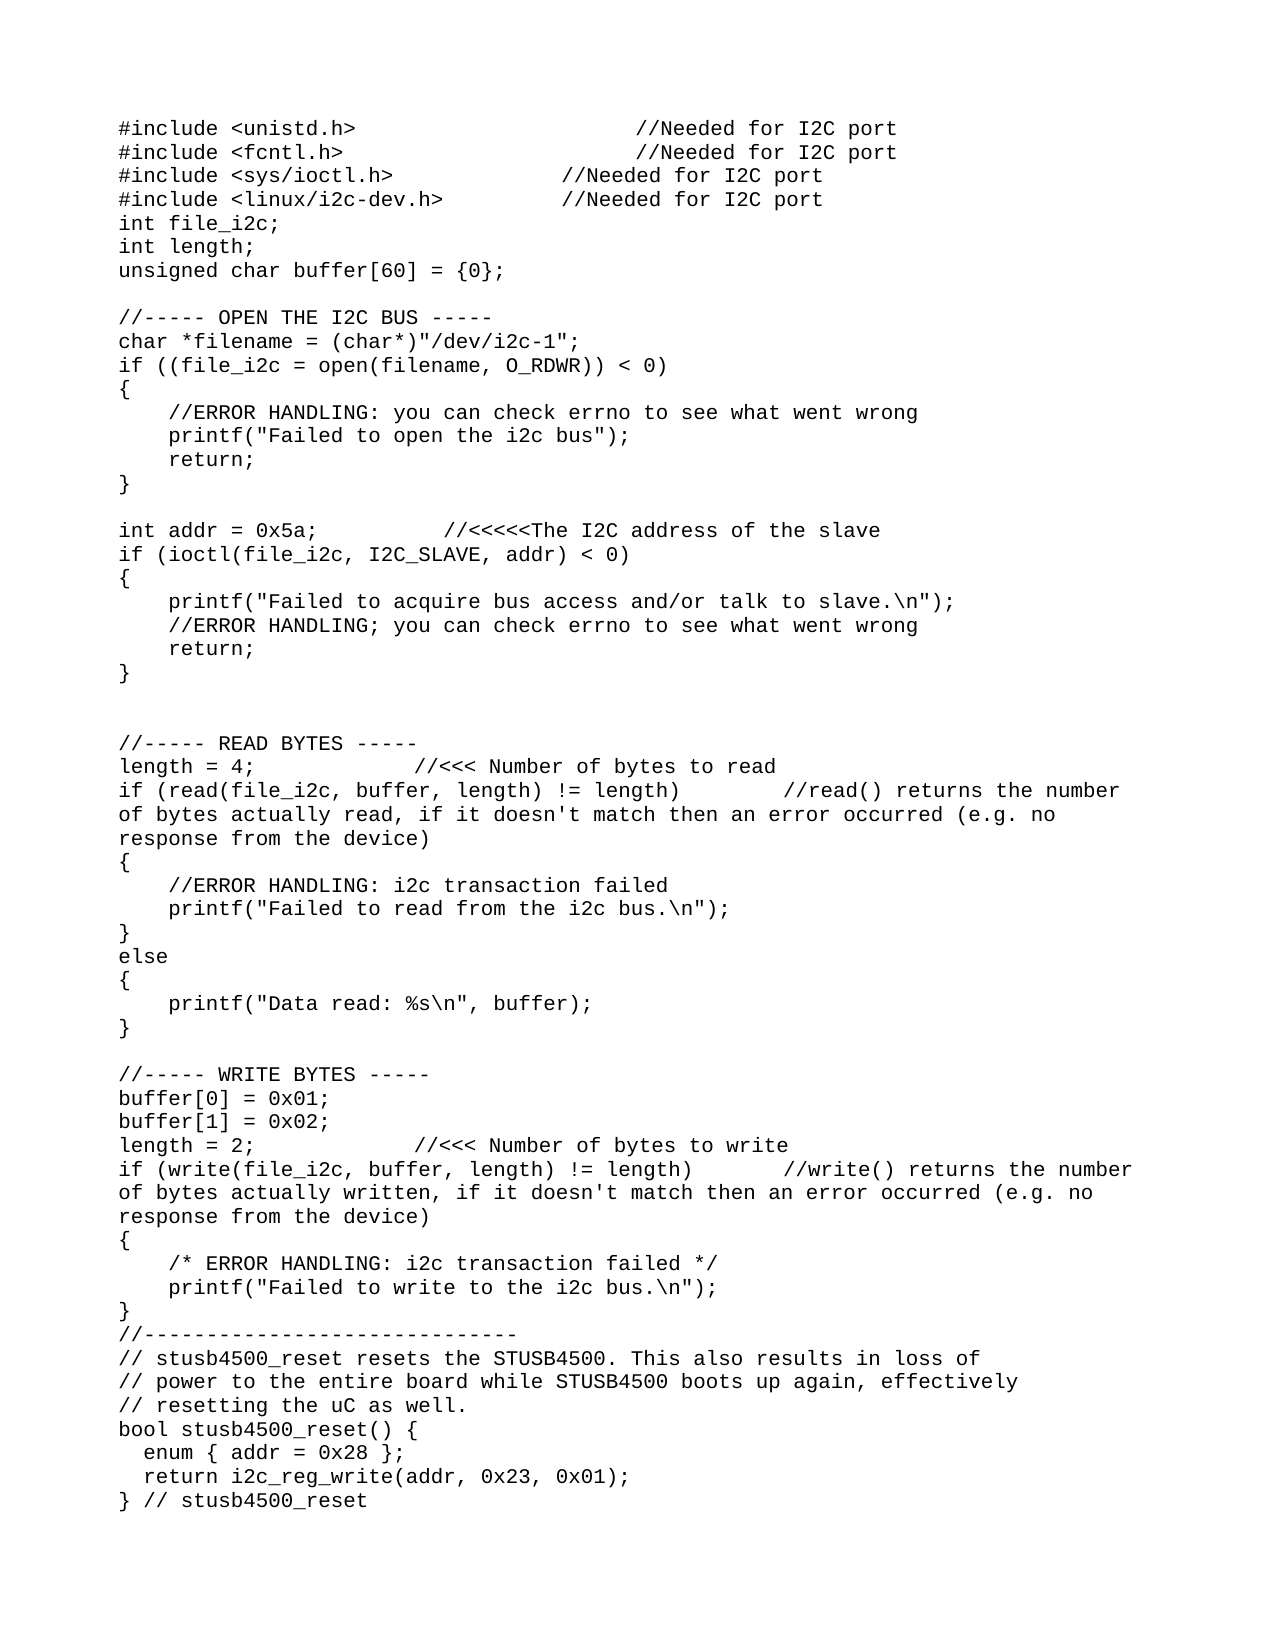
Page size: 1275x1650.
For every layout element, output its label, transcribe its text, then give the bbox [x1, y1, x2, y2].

text } [118, 922, 1157, 946]
text //----- WRITE BYTES ----- [118, 1064, 1157, 1088]
text printf("Data read: %s\n", buffer); [118, 993, 1157, 1017]
text //------------------------------ [118, 1324, 1157, 1348]
text printf("Failed to open the i2c bus"); [118, 426, 1157, 449]
text } [118, 1300, 1157, 1324]
text else [118, 946, 1157, 969]
text if (write(file_i2c, buffer, length) != length) //write() returns the number of bytes actually written, if it doesn't match then an error occurred (e.g. no response from the device) [118, 1158, 1157, 1229]
text if (ioctl(file_i2c, I2C_SLAVE, addr) < 0) [118, 544, 1157, 567]
text if ((file_i2c = open(filename, O_RDWR)) < 0) [118, 354, 1157, 378]
text } [118, 1017, 1157, 1040]
text printf("Failed to read from the i2c bus.\n"); [118, 898, 1157, 922]
text { [118, 378, 1157, 402]
text // power to the entire board while STUSB4500 boots up again, effectively [118, 1371, 1157, 1395]
text length = 2; //<<< Number of bytes to write [118, 1135, 1157, 1158]
text } [118, 662, 1157, 686]
text printf("Failed to write to the i2c bus.\n"); [118, 1277, 1157, 1300]
text int addr = 0x5a; //<<<<<The I2C address of the slave [118, 520, 1157, 544]
text int file_i2c; [118, 213, 1157, 236]
text { [118, 969, 1157, 993]
text unsigned char buffer[60] = {0}; [118, 260, 1157, 284]
text #include <linux/i2c-dev.h> //Needed for I2C port [118, 189, 1157, 213]
text return; [118, 449, 1157, 473]
text // stusb4500_reset resets the STUSB4500. This also results in loss of [118, 1348, 1157, 1371]
text //ERROR HANDLING: i2c transaction failed [118, 875, 1157, 898]
text /* ERROR HANDLING: i2c transaction failed */ [118, 1253, 1157, 1277]
text length = 4; //<<< Number of bytes to read [118, 757, 1157, 780]
text //ERROR HANDLING: you can check errno to see what went wrong [118, 402, 1157, 426]
text #include <unistd.h> //Needed for I2C port [118, 118, 1157, 142]
text { [118, 567, 1157, 591]
text //ERROR HANDLING; you can check errno to see what went wrong [118, 615, 1157, 638]
text printf("Failed to acquire bus access and/or talk to slave.\n"); [118, 591, 1157, 615]
text } // stusb4500_reset [118, 1489, 1157, 1513]
text enum { addr = 0x28 }; [118, 1442, 1157, 1466]
text #include <sys/ioctl.h> //Needed for I2C port [118, 165, 1157, 189]
text buffer[0] = 0x01; [118, 1088, 1157, 1111]
text { [118, 1229, 1157, 1253]
text //----- OPEN THE I2C BUS ----- [118, 307, 1157, 331]
text #include <fcntl.h> //Needed for I2C port [118, 142, 1157, 165]
text char *filename = (char*)"/dev/i2c-1"; [118, 331, 1157, 354]
text int length; [118, 236, 1157, 260]
text { [118, 851, 1157, 875]
text return i2c_reg_write(addr, 0x23, 0x01); [118, 1466, 1157, 1489]
text //----- READ BYTES ----- [118, 733, 1157, 757]
text buffer[1] = 0x02; [118, 1111, 1157, 1135]
text } [118, 473, 1157, 496]
text return; [118, 638, 1157, 662]
text if (read(file_i2c, buffer, length) != length) //read() returns the number of bytes actually read, if it doesn't match then an error occurred (e.g. no response from the device) [118, 780, 1157, 851]
text bool stusb4500_reset() { [118, 1419, 1157, 1442]
text // resetting the uC as well. [118, 1395, 1157, 1419]
